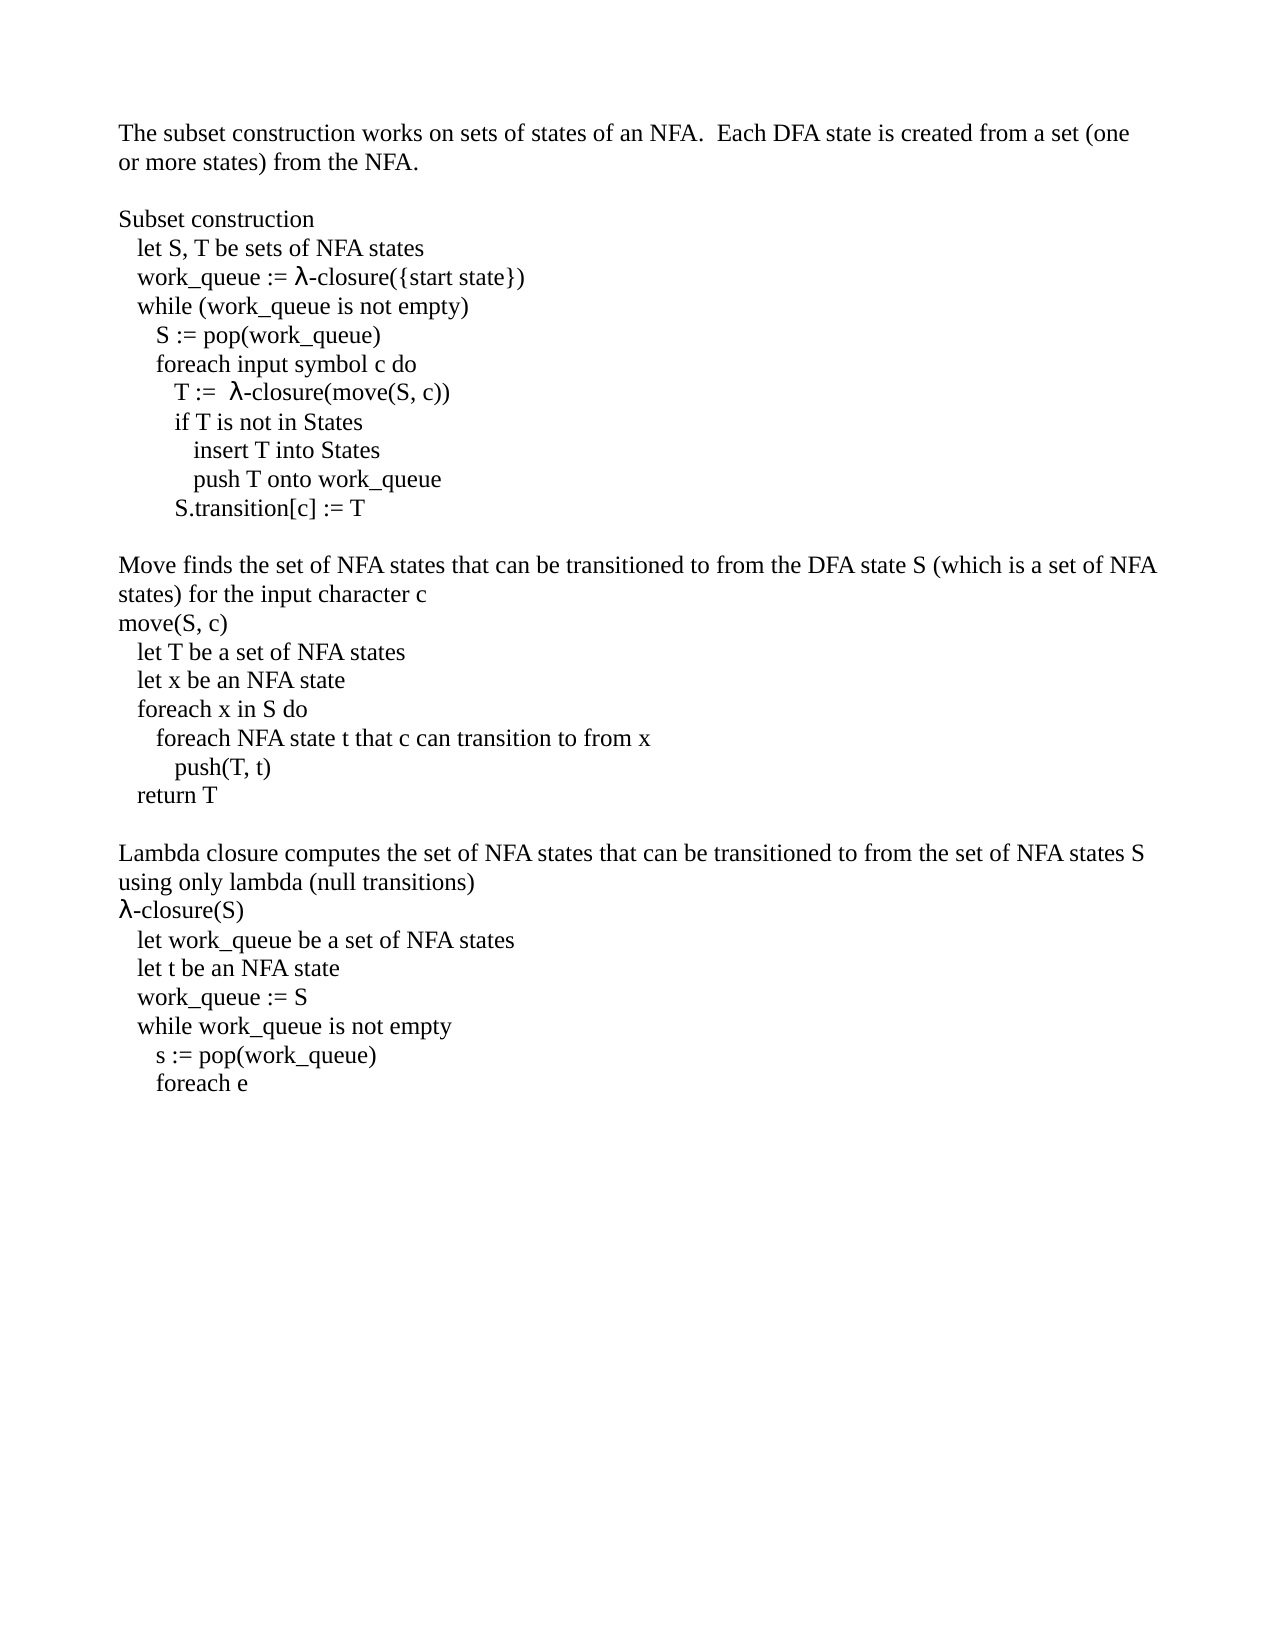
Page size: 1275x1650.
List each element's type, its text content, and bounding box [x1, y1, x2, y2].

text while work_queue is not empty [118, 1011, 1157, 1040]
text let x be an NFA state [118, 665, 1157, 694]
text foreach e [118, 1068, 1157, 1097]
text foreach NFA state t that c can transition to from x [118, 723, 1157, 752]
text T := λ-closure(move(S, c)) [118, 377, 1157, 407]
text Move finds the set of NFA states that can be transitioned to from the DFA state S (which is a set of NFA states) for the input character c [118, 550, 1157, 608]
text foreach input symbol c do [118, 349, 1157, 377]
text let S, T be sets of NFA states [118, 233, 1157, 262]
text return T [118, 780, 1157, 809]
text Lambda closure computes the set of NFA states that can be transitioned to from the set of NFA states S using only lambda (null transitions) [118, 838, 1157, 895]
text S := pop(work_queue) [118, 320, 1157, 349]
text work_queue := λ-closure({start state}) [118, 262, 1157, 291]
text push(T, t) [118, 752, 1157, 780]
text work_queue := S [118, 982, 1157, 1011]
text insert T into States [118, 435, 1157, 464]
text foreach x in S do [118, 694, 1157, 723]
text s := pop(work_queue) [118, 1040, 1157, 1068]
text The subset construction works on sets of states of an NFA. Each DFA state is created from a set (one or more states) from the NFA. [118, 118, 1157, 176]
text if T is not in States [118, 407, 1157, 435]
text let t be an NFA state [118, 953, 1157, 982]
text S.transition[c] := T [118, 493, 1157, 522]
text λ-closure(S) [118, 895, 1157, 925]
text let work_queue be a set of NFA states [118, 925, 1157, 953]
text push T onto work_queue [118, 464, 1157, 493]
text move(S, c) [118, 608, 1157, 637]
text while (work_queue is not empty) [118, 291, 1157, 320]
text let T be a set of NFA states [118, 637, 1157, 665]
text Subset construction [118, 204, 1157, 233]
